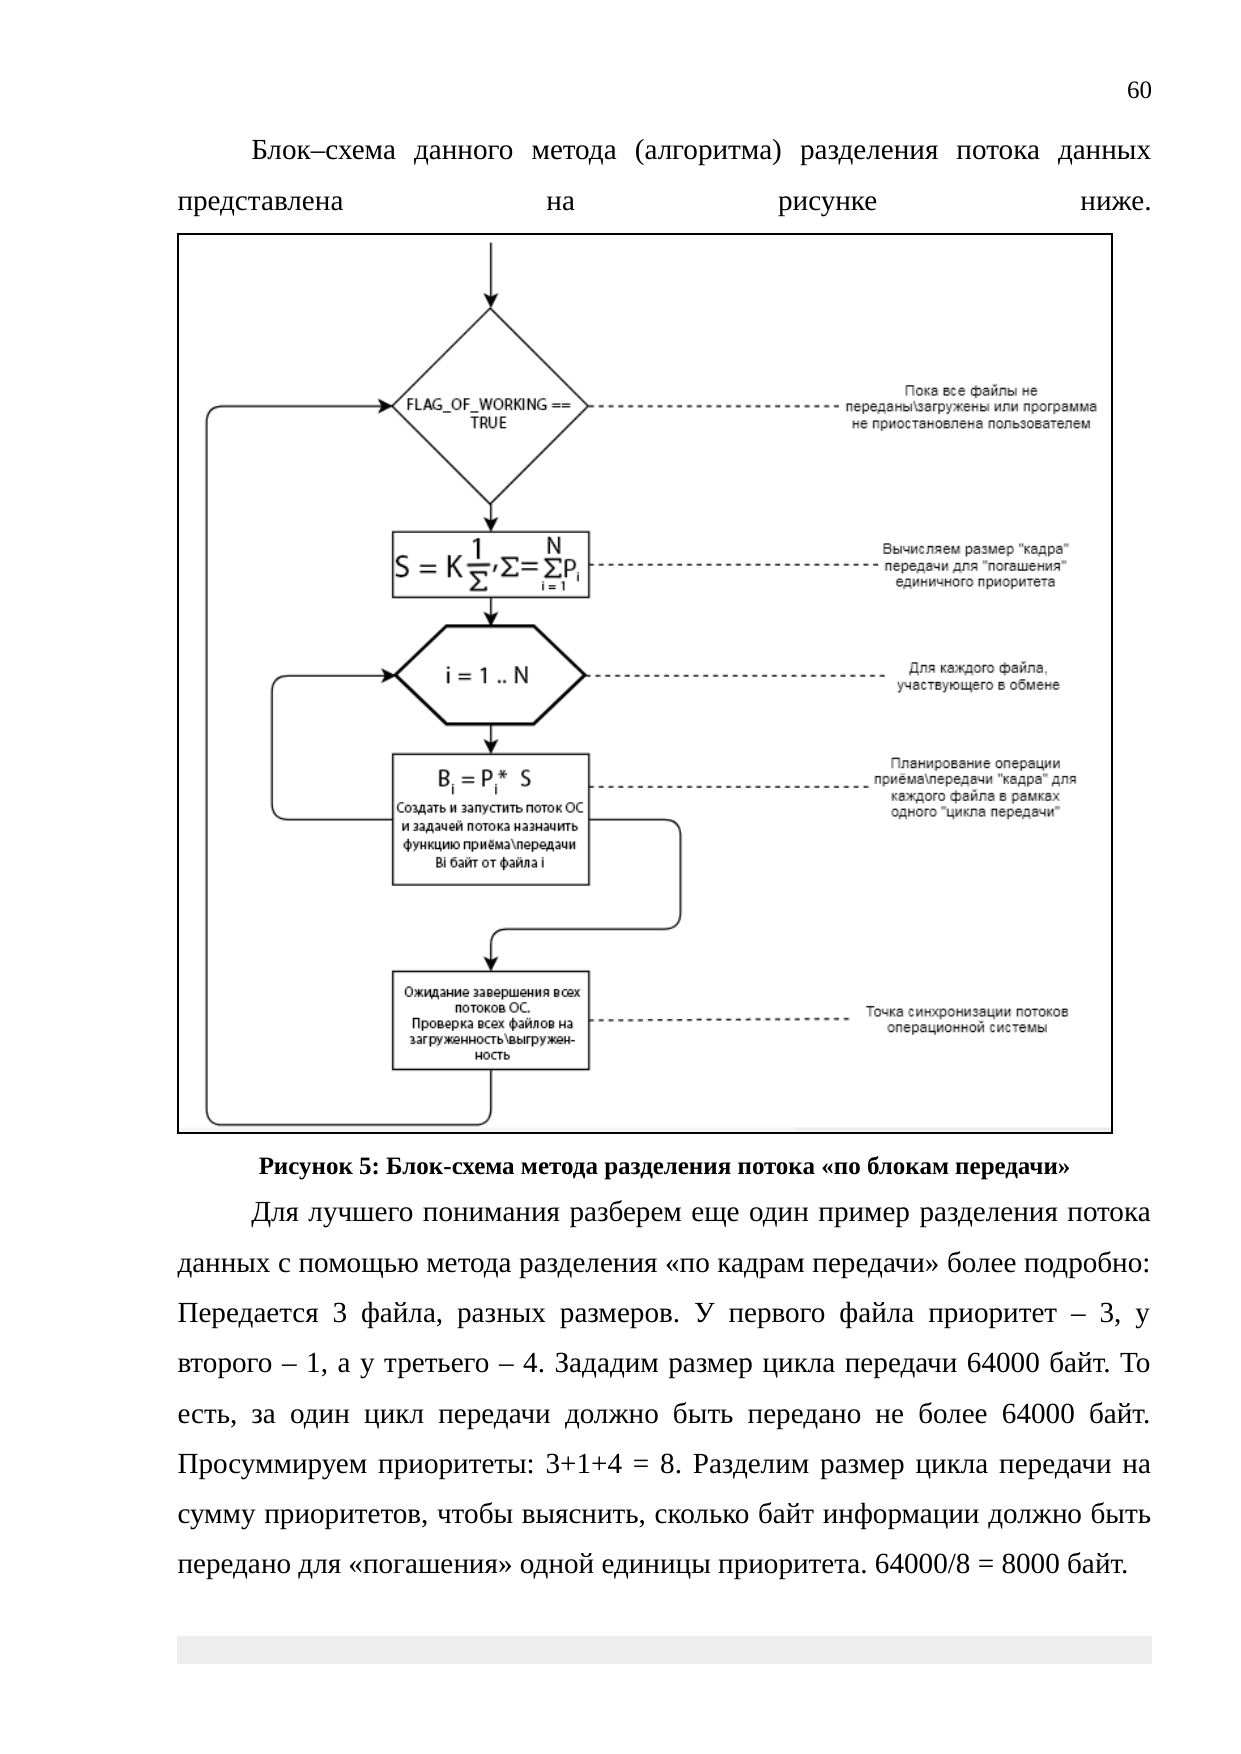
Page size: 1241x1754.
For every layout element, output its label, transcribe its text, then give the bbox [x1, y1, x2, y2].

text Рисунок 5: Блок-схема метода разделения потока «по блокам передачи» [177, 1151, 1152, 1180]
text Блок–схема данного метода (алгоритма) разделения потока данных представлена на рисунке ниже. [177, 132, 1152, 1134]
text Для лучшего понимания разберем еще один пример разделения потока данных с помощью метода разделения «по кадрам передачи» более подробно: Передается 3 файла, разных размеров. У первого файла приоритет – 3, у второго – 1, а у третьего – 4. Зададим размер цикла передачи 64000 байт. То есть, за один цикл передачи должно быть передано не более 64000 байт. Просуммируем приоритеты: 3+1+4 = 8. Разделим размер цикла передачи на сумму приоритетов, чтобы выяснить, сколько байт информации должно быть передано для «погашения» одной единицы приоритета. 64000/8 = 8000 байт. [177, 1194, 1152, 1580]
